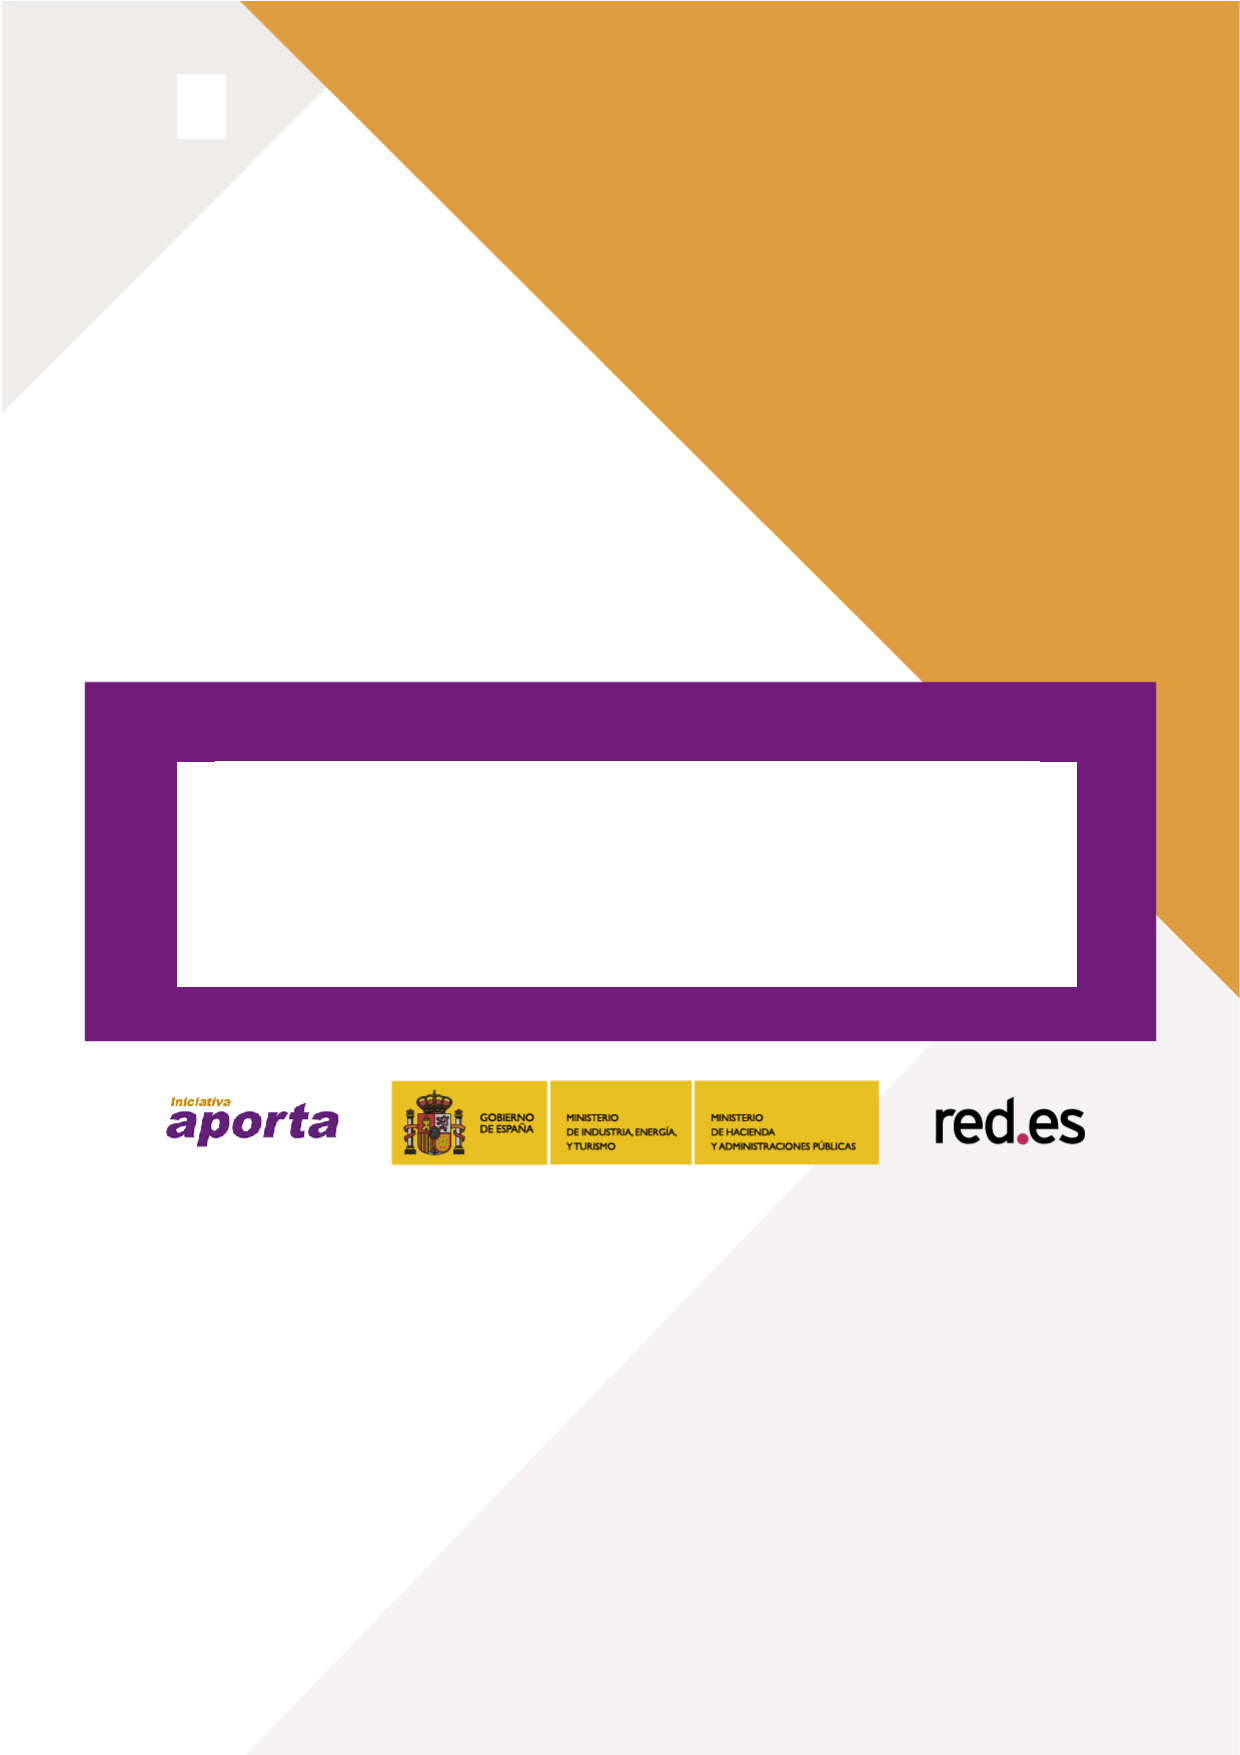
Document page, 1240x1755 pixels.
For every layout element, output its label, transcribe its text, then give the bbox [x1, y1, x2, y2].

text August 2016 [230, 938, 1025, 978]
text Methodological guide for [230, 768, 1025, 825]
text sectoral open data plans [230, 853, 1025, 910]
